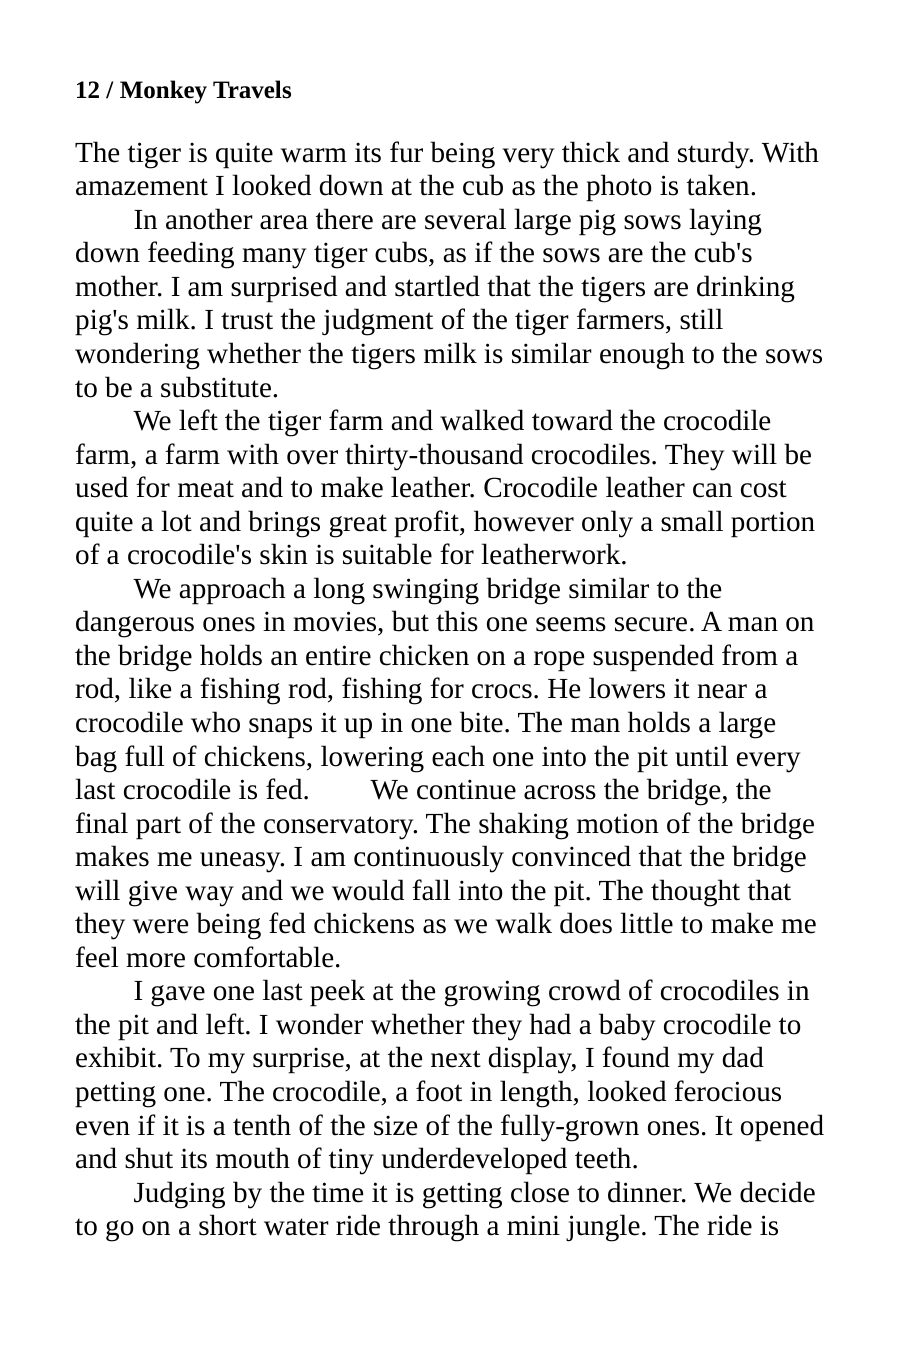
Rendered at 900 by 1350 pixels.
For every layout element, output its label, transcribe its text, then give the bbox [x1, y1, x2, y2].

text In another area there are several large pig sows laying down feeding many tiger cubs, as if the sows are the cub's mother. I am surprised and startled that the tigers are drinking pig's milk. I trust the judgment of the tiger farmers, still wondering whether the tigers milk is similar enough to the sows to be a substitute. [75, 202, 825, 403]
text The tiger is quite warm its fur being very thick and sturdy. With amazement I looked down at the cub as the photo is taken. [75, 135, 825, 202]
text We approach a long swinging bridge similar to the dangerous ones in movies, but this one seems secure. A man on the bridge holds an entire chicken on a rope suspended from a rod, like a fishing rod, fishing for crocs. He lowers it near a crocodile who snaps it up in one bite. The man holds a large bag full of chickens, lowering each one into the pit until every last crocodile is fed. We continue across the bridge, the final part of the conservatory. The shaking motion of the bridge makes me uneasy. I am continuously convinced that the bridge will give way and we would fall into the pit. The thought that they were being fed chickens as we walk does little to make me feel more comfortable. [75, 571, 825, 973]
text Judging by the time it is getting close to dinner. We decide to go on a short water ride through a mini jungle. The ride is [75, 1175, 825, 1242]
text We left the tiger farm and walked toward the crocodile farm, a farm with over thirty-thousand crocodiles. They will be used for meat and to make leather. Crocodile leather can cost quite a lot and brings great profit, however only a small portion of a crocodile's skin is suitable for leatherwork. [75, 403, 825, 571]
text I gave one last peek at the growing crowd of crocodiles in the pit and left. I wonder whether they had a baby crocodile to exhibit. To my surprise, at the next display, I found my dad petting one. The crocodile, a foot in length, looked ferocious even if it is a tenth of the size of the fully-grown ones. It opened and shut its mouth of tiny underdeveloped teeth. [75, 973, 825, 1175]
